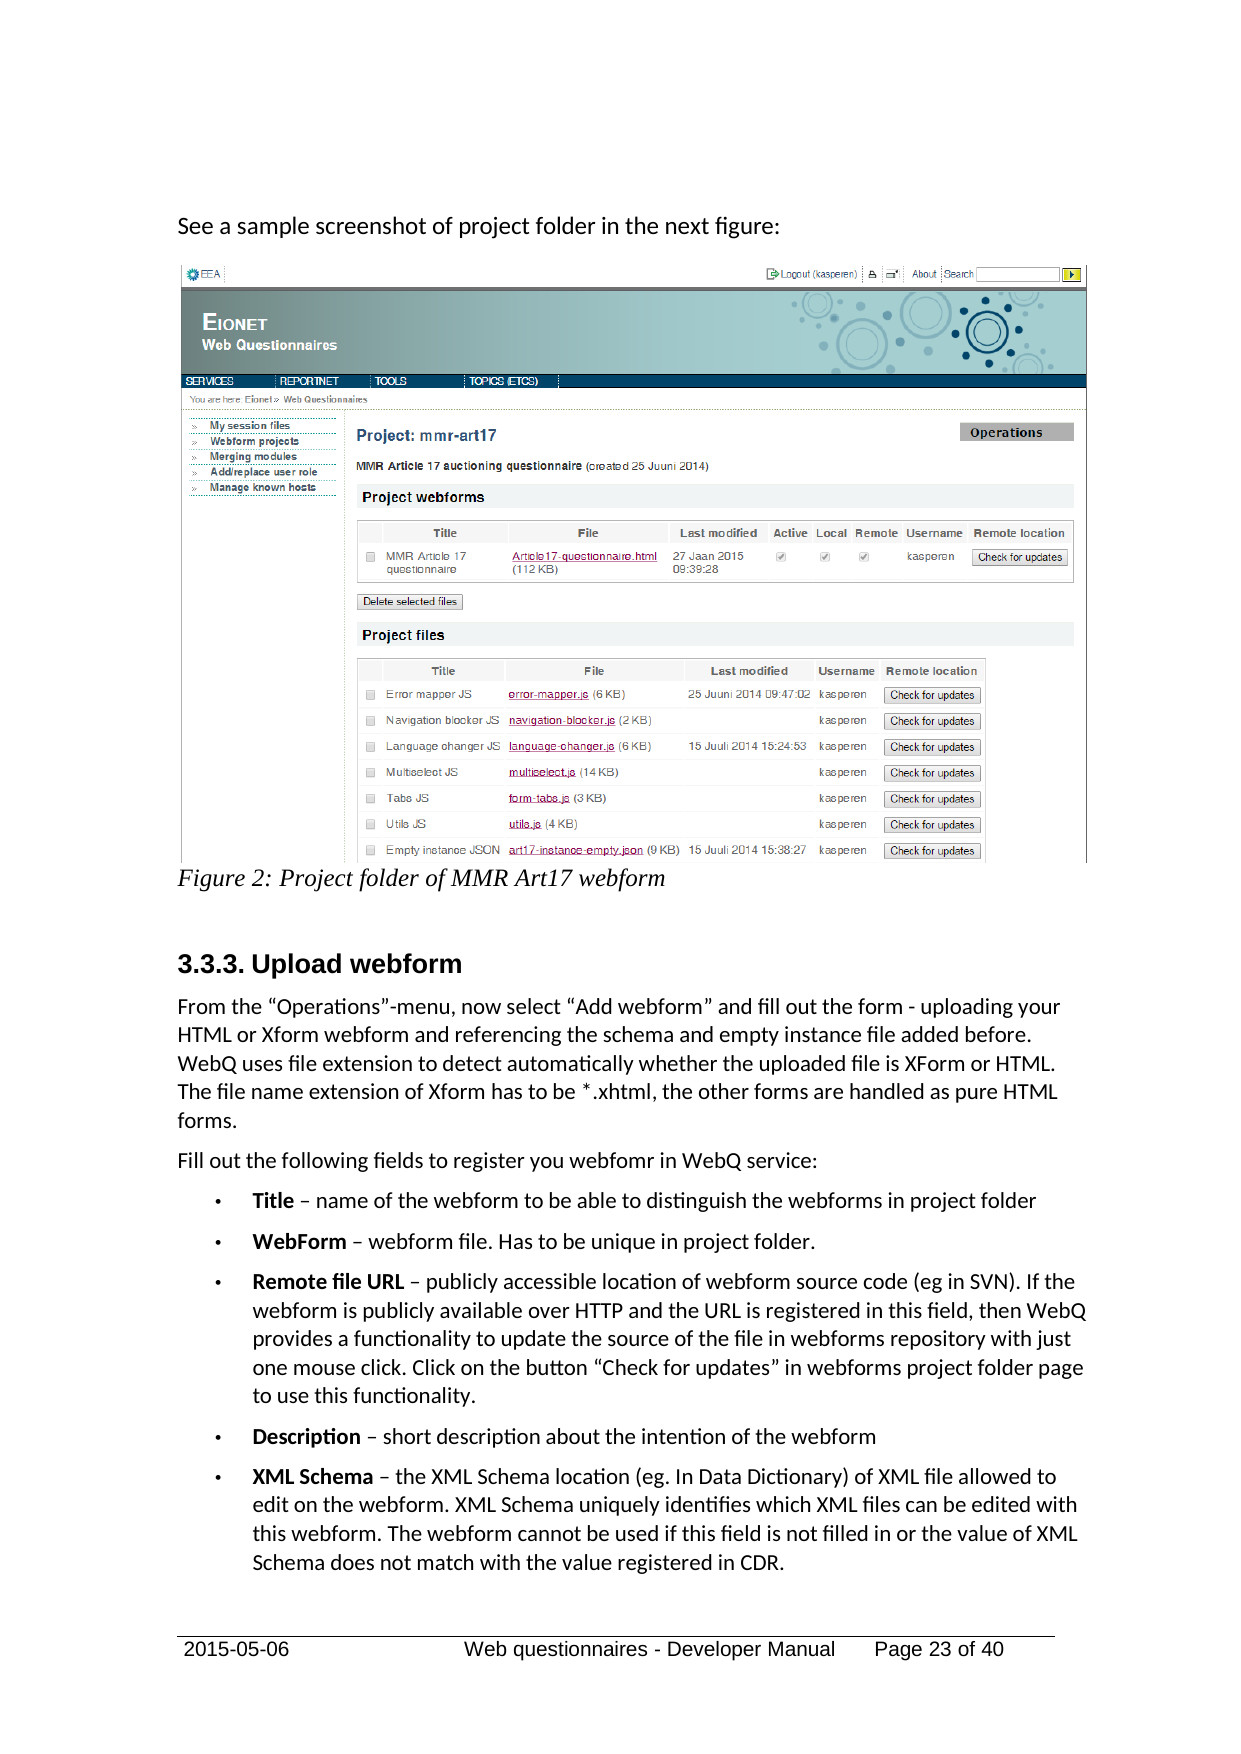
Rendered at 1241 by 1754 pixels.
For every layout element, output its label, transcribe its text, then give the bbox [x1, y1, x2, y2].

list Title – name of the webform to be able to distinguish the webforms in project folder [215, 1186, 1092, 1215]
text From the “Operations”-menu, now select “Add webform” and fill out the form - uploading your HTML or Xform webform and referencing the schema and empty instance file added before. WebQ uses file extension to detect automatically whether the uploaded file is XForm or HTML. The file name extension of Xform has to be *.xhtml, the other forms are handled as pure HTML forms. [177, 992, 1092, 1134]
list Description – short description about the intention of the webform [215, 1422, 1092, 1450]
picture [177, 265, 1093, 863]
text Figure 2: Project folder of MMR Art17 webform [177, 863, 1092, 892]
list XML Schema – the XML Schema location (eg. In Data Dictionary) of XML file allowed to edit on the webform. XML Schema uniquely identifies which XML files can be edited with this webform. The webform cannot be used if this field is not filled in or the value of XML Schema does not match with the value registered in CDR. [215, 1462, 1092, 1576]
list Remote file URL – publicly accessible location of webform source code (eg in SVN). If the webform is publicly available over HTTP and the URL is registered in this field, then WebQ provides a functionality to update the source of the file in webforms repository with just one mouse click. Click on the button “Check for updates” in webforms project folder page to use this functionality. [215, 1267, 1092, 1410]
text See a sample screenshot of project folder in the next figure: [177, 210, 1092, 241]
subtitle Upload webform [177, 948, 1092, 979]
list WebForm – webform file. Has to be unique in project folder. [215, 1227, 1092, 1255]
text Fill out the following fields to register you webfomr in WebQ service: [177, 1146, 1092, 1175]
